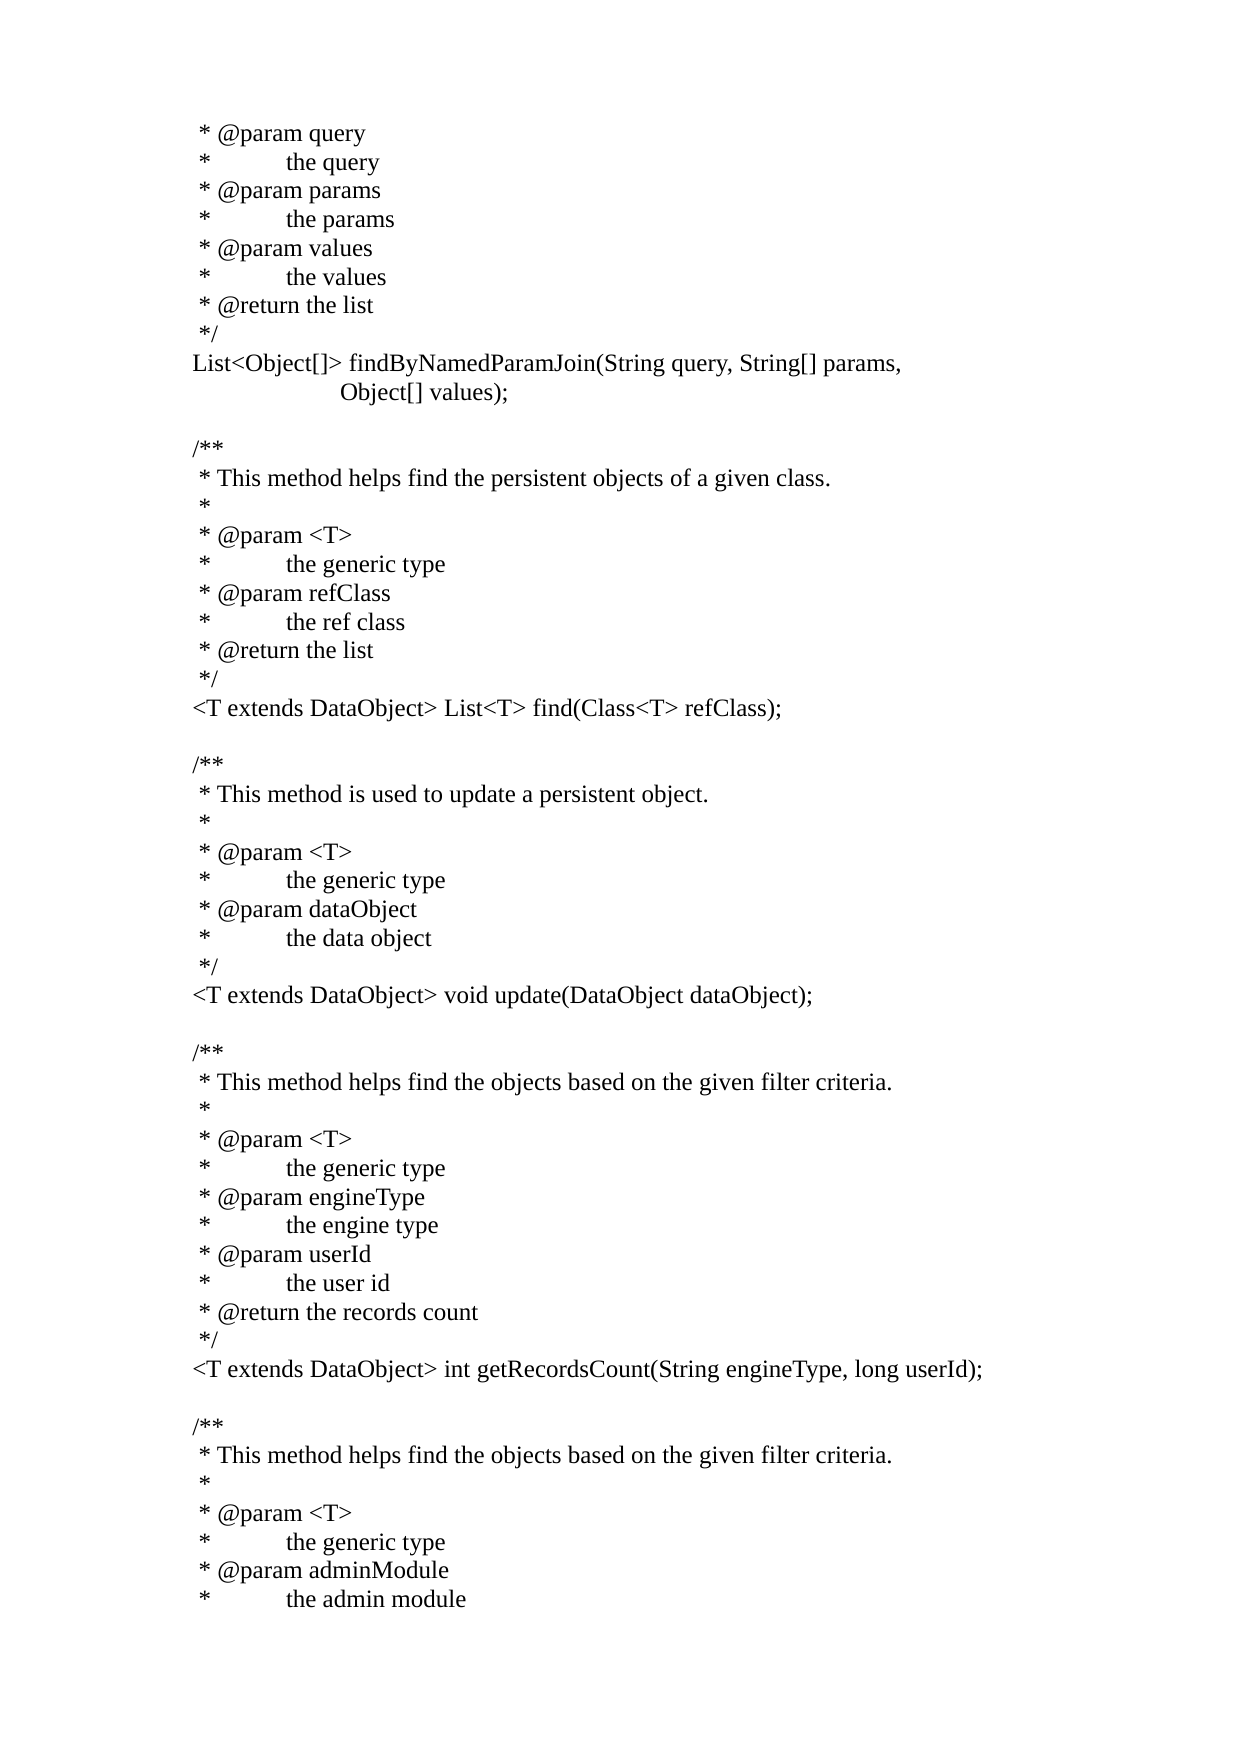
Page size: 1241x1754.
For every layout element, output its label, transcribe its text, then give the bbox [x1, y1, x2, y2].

text * the generic type [118, 1527, 1122, 1556]
text * [118, 1096, 1122, 1124]
text */ [118, 1326, 1122, 1354]
text * @return the records count [118, 1297, 1122, 1326]
text * [118, 1469, 1122, 1498]
text * the admin module [118, 1584, 1122, 1613]
text * @param <T> [118, 837, 1122, 866]
text <T extends DataObject> void update(DataObject dataObject); [118, 981, 1122, 1009]
text * [118, 808, 1122, 837]
text List<Object[]> findByNamedParamJoin(String query, String[] params, [118, 348, 1122, 377]
text * @param userId [118, 1239, 1122, 1268]
text * @param <T> [118, 1124, 1122, 1153]
text * @param dataObject [118, 894, 1122, 923]
text */ [118, 664, 1122, 693]
text */ [118, 319, 1122, 348]
text * [118, 492, 1122, 521]
text * @param <T> [118, 1498, 1122, 1527]
text * @param query [118, 118, 1122, 147]
text * the ref class [118, 607, 1122, 636]
text * @param params [118, 176, 1122, 204]
text * @return the list [118, 291, 1122, 319]
text * This method helps find the objects based on the given filter criteria. [118, 1067, 1122, 1096]
text * @return the list [118, 636, 1122, 664]
text */ [118, 952, 1122, 981]
text * This method helps find the persistent objects of a given class. [118, 463, 1122, 492]
text <T extends DataObject> int getRecordsCount(String engineType, long userId); [118, 1354, 1122, 1383]
text * @param adminModule [118, 1556, 1122, 1584]
text * This method is used to update a persistent object. [118, 779, 1122, 808]
text * This method helps find the objects based on the given filter criteria. [118, 1441, 1122, 1469]
text /** [118, 751, 1122, 779]
text * the values [118, 262, 1122, 291]
text * the user id [118, 1268, 1122, 1297]
text * @param refClass [118, 578, 1122, 607]
text * the params [118, 204, 1122, 233]
text * @param <T> [118, 521, 1122, 549]
text /** [118, 1038, 1122, 1067]
text * @param values [118, 233, 1122, 262]
text * the generic type [118, 866, 1122, 894]
text * the engine type [118, 1211, 1122, 1239]
text Object[] values); [118, 377, 1122, 406]
text /** [118, 434, 1122, 463]
text /** [118, 1412, 1122, 1441]
text * the generic type [118, 549, 1122, 578]
text * the generic type [118, 1153, 1122, 1182]
text <T extends DataObject> List<T> find(Class<T> refClass); [118, 693, 1122, 722]
text * @param engineType [118, 1182, 1122, 1211]
text * the data object [118, 923, 1122, 952]
text * the query [118, 147, 1122, 176]
